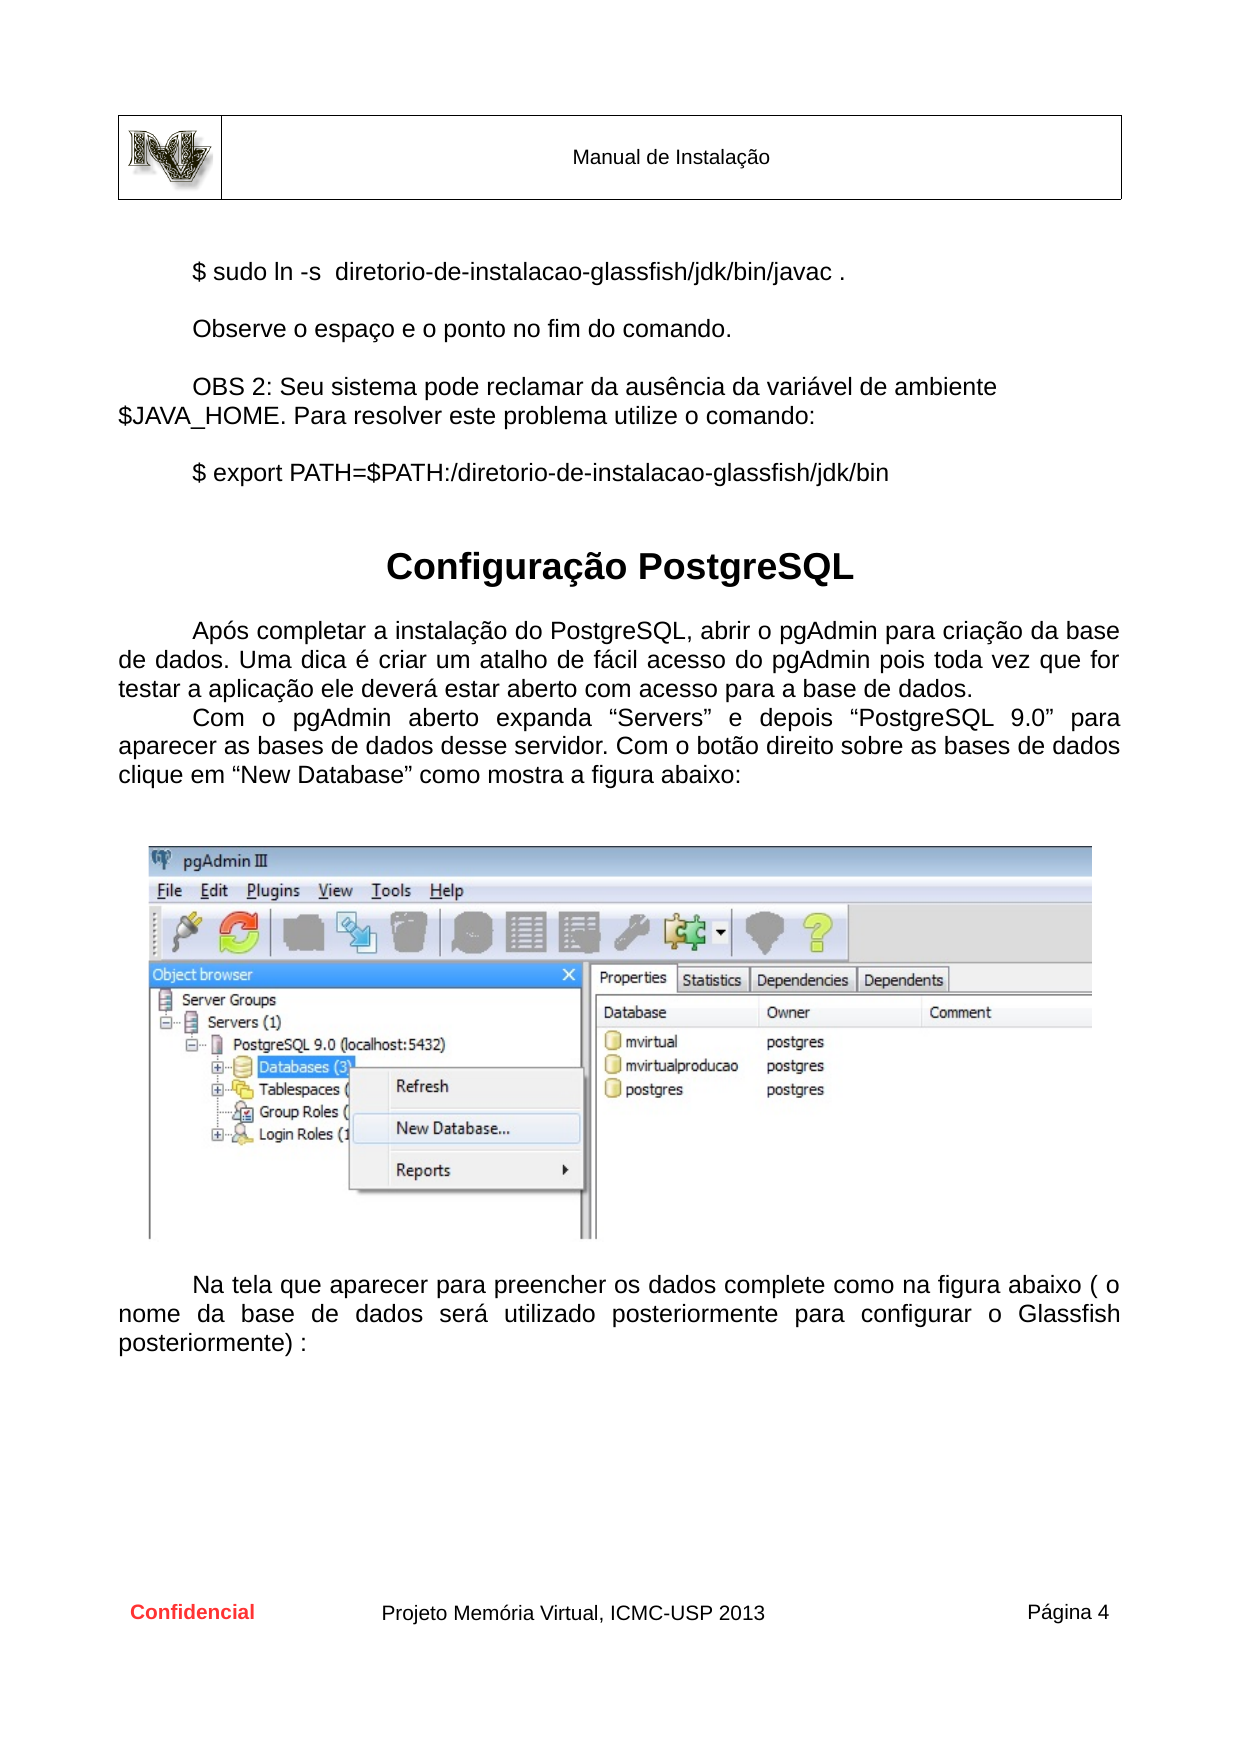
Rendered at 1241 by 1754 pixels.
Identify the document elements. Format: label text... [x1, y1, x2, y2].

subtitle Configuração PostgreSQL [118, 544, 1122, 587]
text Com o pgAdmin aberto expanda “Servers” e depois “PostgreSQL 9.0” para aparecer as bases de dados desse servidor. Com o botão direito sobre as bases de dados clique em “New Database” como mostra a figura abaixo: [118, 702, 1122, 789]
text Após completar a instalação do PostgreSQL, abrir o pgAdmin para criação da base de dados. Uma dica é criar um atalho de fácil acesso do pgAdmin pois toda vez que for testar a aplicação ele deverá estar aberto com acesso para a base de dados. [118, 616, 1122, 702]
text $ export PATH=$PATH:/diretorio-de-instalacao-glassfish/jdk/bin [118, 458, 1122, 487]
text Observe o espaço e o ponto no fim do comando. [118, 314, 1122, 343]
picture [123, 118, 214, 194]
text OBS 2: Seu sistema pode reclamar da ausência da variável de ambiente $JAVA_HOME. Para resolver este problema utilize o comando: [118, 372, 1122, 429]
picture [148, 846, 1092, 1242]
text $ sudo ln -s diretorio-de-instalacao-glassfish/jdk/bin/javac . [118, 257, 1122, 286]
text Na tela que aparecer para preencher os dados complete como na figura abaixo ( o nome da base de dados será utilizado posteriormente para configurar o Glassfish posteriormente) : [118, 1270, 1122, 1356]
